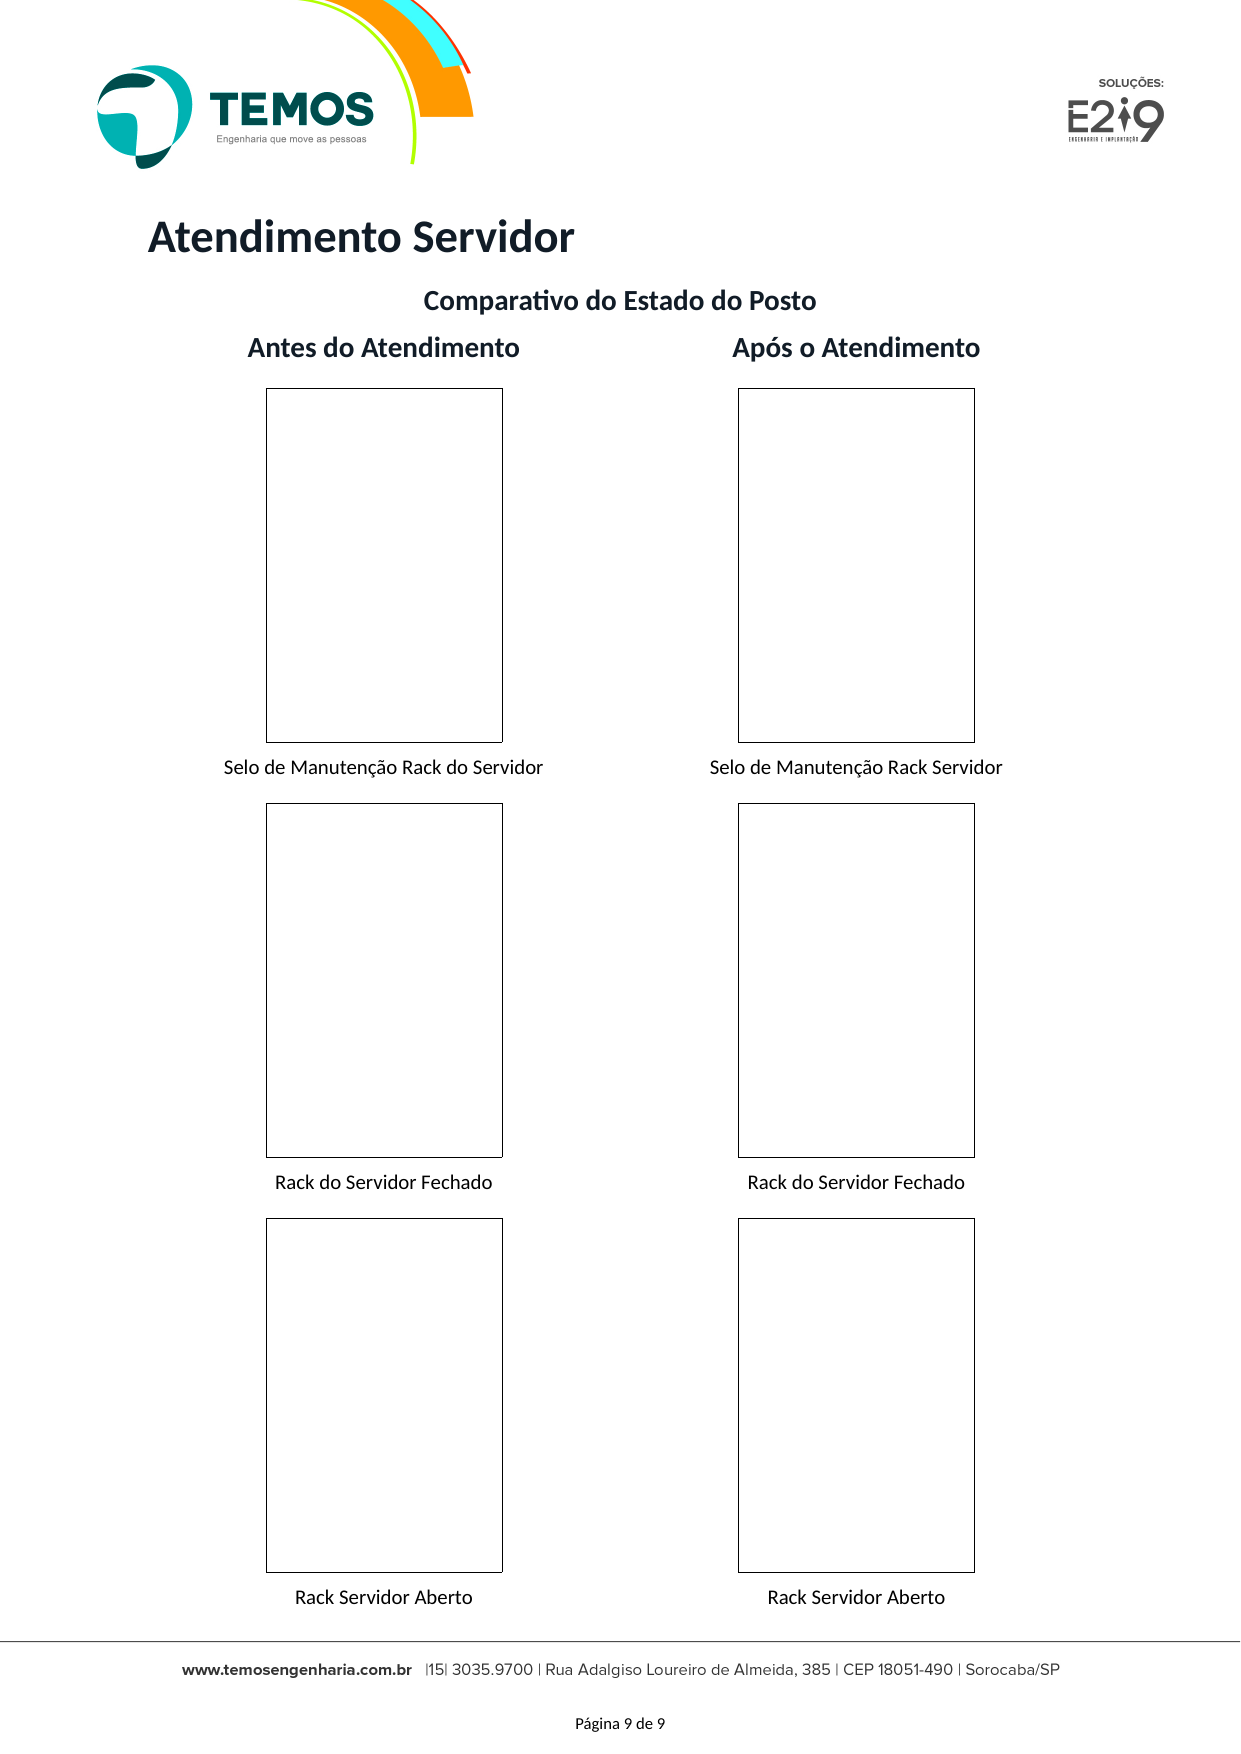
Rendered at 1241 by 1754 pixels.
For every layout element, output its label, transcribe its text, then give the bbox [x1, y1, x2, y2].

table_cell Antes do Atendimento [148, 323, 620, 370]
subtitle Atendimento Servidor [148, 207, 1240, 264]
table_cell Selo de Manutenção Rack Servidor [620, 370, 1093, 785]
picture [0, 0, 1241, 1754]
table_header Rack do Servidor Fechado [148, 785, 620, 1200]
table_cell Selo de Manutenção Rack do Servidor [148, 370, 620, 785]
table_header Rack do Servidor Fechado [620, 785, 1093, 1200]
table_header Comparativo do Estado do Posto [148, 276, 1093, 323]
table_cell Rack Servidor Aberto [148, 1200, 620, 1615]
table_cell Após o Atendimento [620, 323, 1093, 370]
table_cell Rack Servidor Aberto [620, 1200, 1093, 1615]
